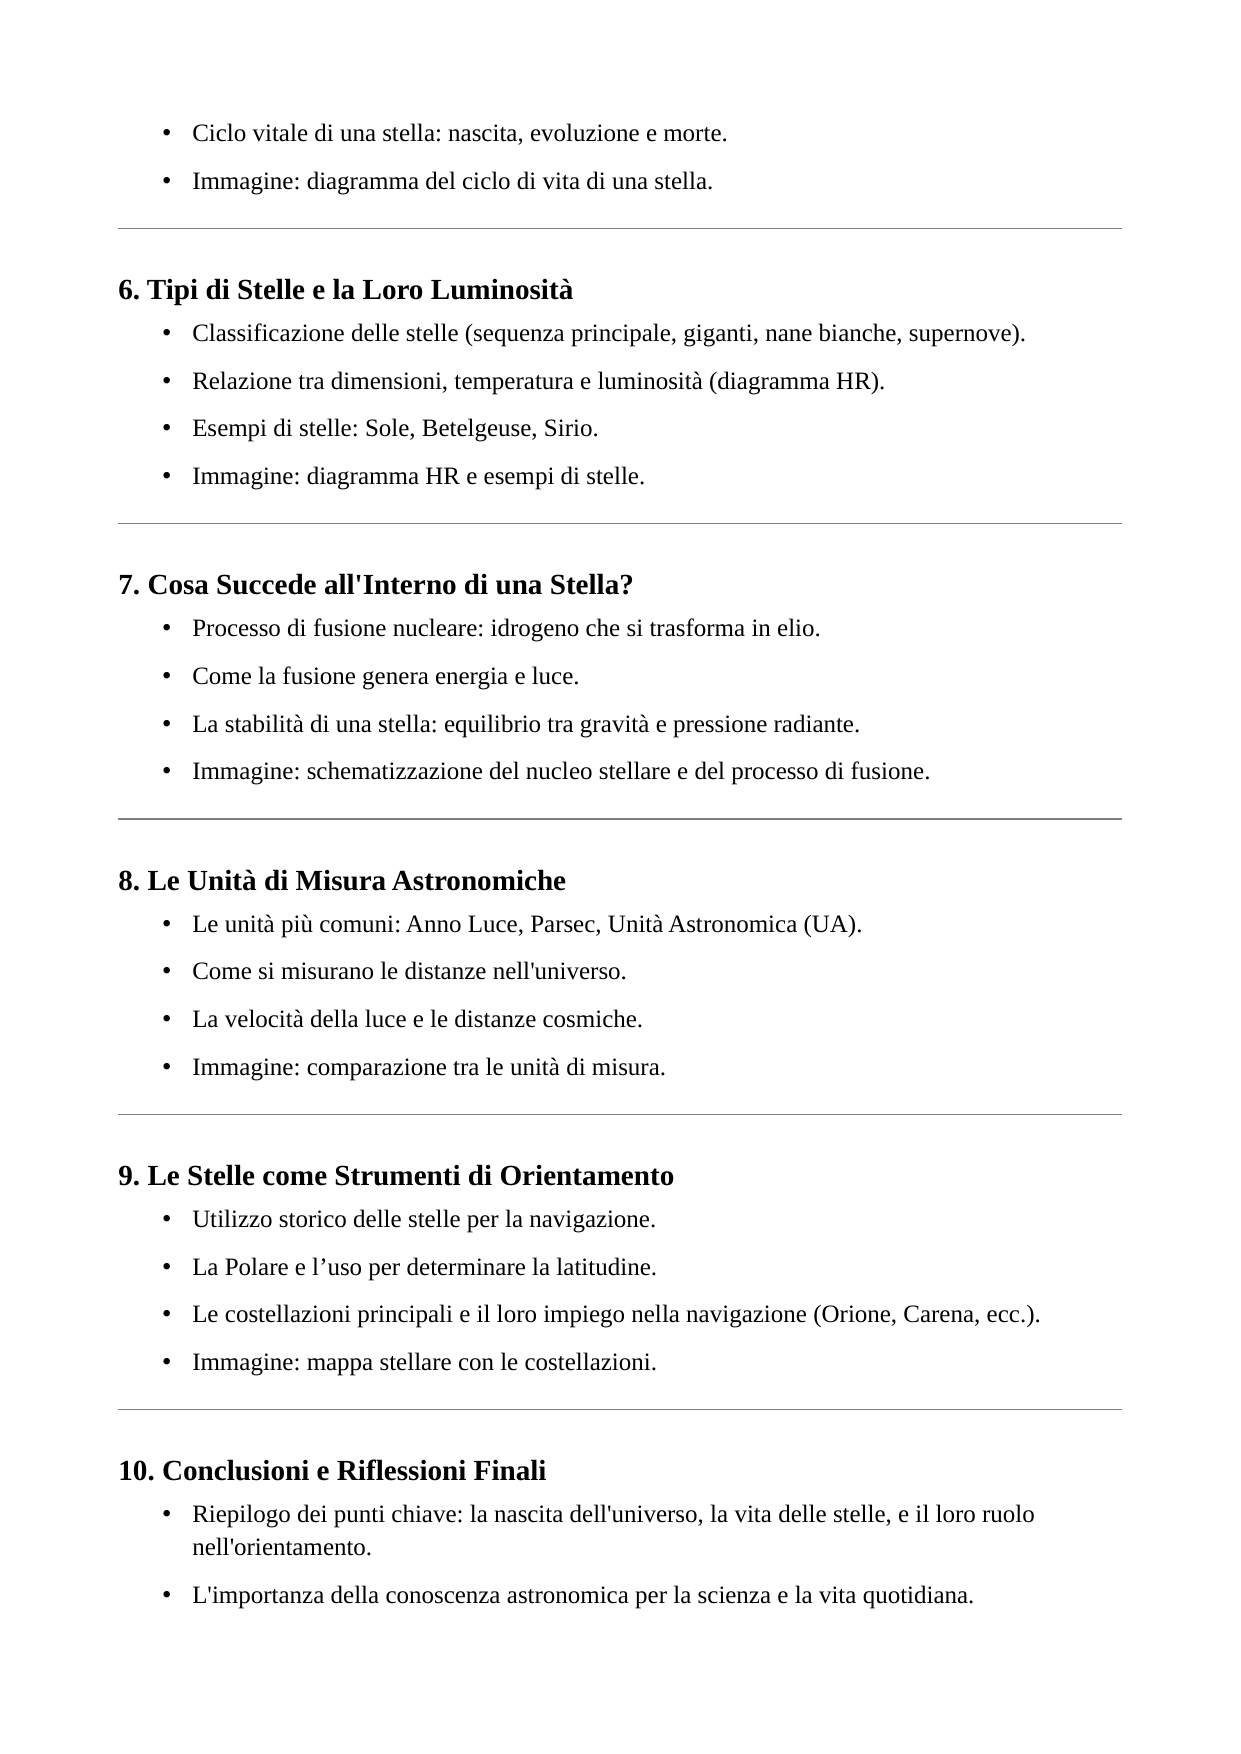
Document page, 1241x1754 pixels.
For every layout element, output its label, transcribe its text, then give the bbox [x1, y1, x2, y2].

subtitle 10. Conclusioni e Riflessioni Finali [118, 1453, 1122, 1487]
list Come si misurano le distanze nell'universo. [162, 956, 1122, 985]
list Immagine: diagramma del ciclo di vita di una stella. [162, 166, 1122, 194]
list Le costellazioni principali e il loro impiego nella navigazione (Orione, Carena, ecc.). [162, 1299, 1122, 1328]
list Processo di fusione nucleare: idrogeno che si trasforma in elio. [162, 613, 1122, 642]
list Immagine: diagramma HR e esempi di stelle. [162, 461, 1122, 490]
list La stabilità di una stella: equilibrio tra gravità e pressione radiante. [162, 709, 1122, 737]
list La Polare e l’uso per determinare la latitudine. [162, 1252, 1122, 1281]
list La velocità della luce e le distanze cosmiche. [162, 1004, 1122, 1033]
list Riepilogo dei punti chiave: la nascita dell'universo, la vita delle stelle, e il loro ruolo nell'orientamento. [162, 1499, 1122, 1561]
subtitle 6. Tipi di Stelle e la Loro Luminosità [118, 272, 1122, 306]
subtitle 9. Le Stelle come Strumenti di Orientamento [118, 1158, 1122, 1192]
list Esempi di stelle: Sole, Betelgeuse, Sirio. [162, 413, 1122, 442]
list Classificazione delle stelle (sequenza principale, giganti, nane bianche, supernove). [162, 318, 1122, 347]
list Come la fusione genera energia e luce. [162, 661, 1122, 690]
list Utilizzo storico delle stelle per la navigazione. [162, 1204, 1122, 1233]
list Relazione tra dimensioni, temperatura e luminosità (diagramma HR). [162, 366, 1122, 394]
list Le unità più comuni: Anno Luce, Parsec, Unità Astronomica (UA). [162, 909, 1122, 938]
subtitle 8. Le Unità di Misura Astronomiche [118, 863, 1122, 896]
list Ciclo vitale di una stella: nascita, evoluzione e morte. [162, 118, 1122, 147]
list Immagine: comparazione tra le unità di misura. [162, 1052, 1122, 1080]
list Immagine: mappa stellare con le costellazioni. [162, 1347, 1122, 1376]
subtitle 7. Cosa Succede all'Interno di una Stella? [118, 567, 1122, 601]
list L'importanza della conoscenza astronomica per la scienza e la vita quotidiana. [162, 1580, 1122, 1609]
list Immagine: schematizzazione del nucleo stellare e del processo di fusione. [162, 756, 1122, 785]
